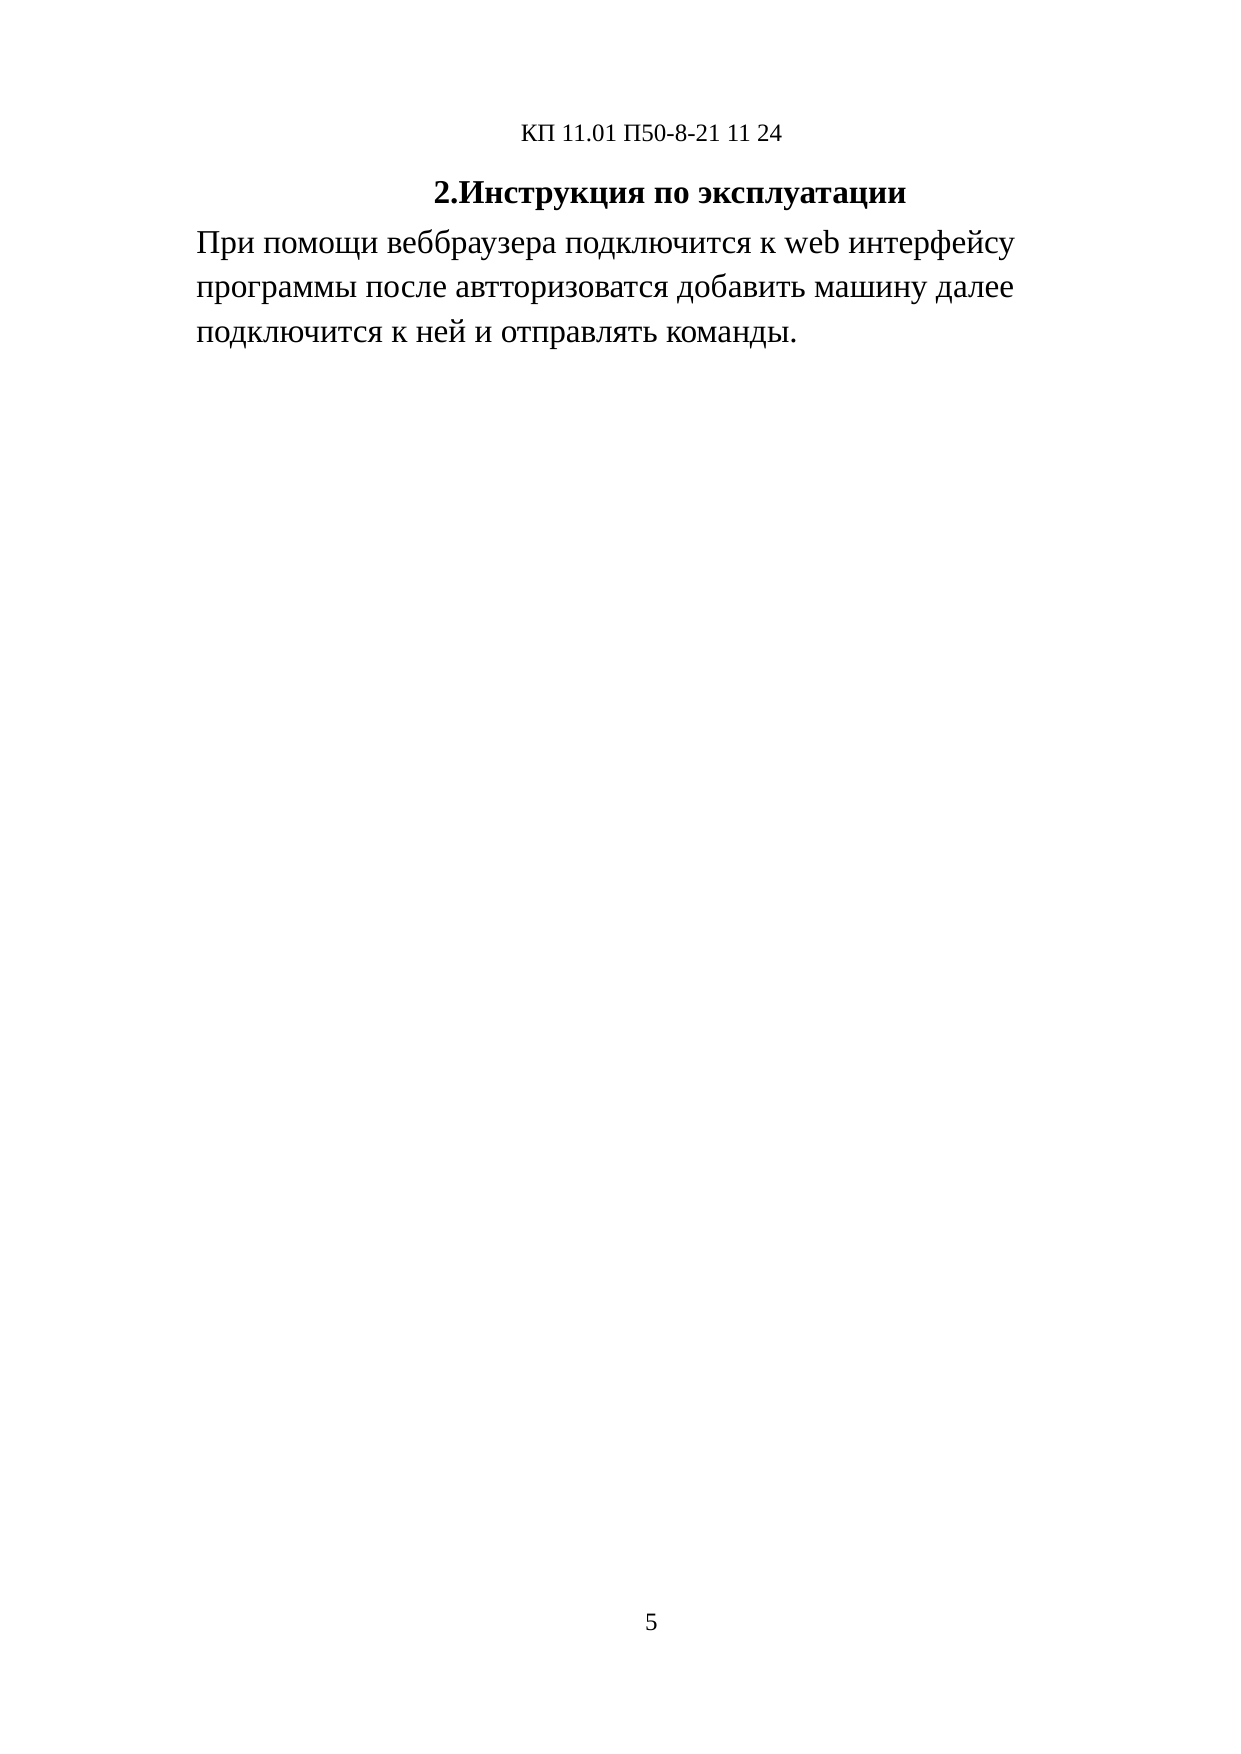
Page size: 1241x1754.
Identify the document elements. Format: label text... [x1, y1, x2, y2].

list При помощи веббраузера подключится к web интерфейсу программы после автторизоватся добавить машину далее подключится к ней и отправлять команды. [159, 223, 1181, 349]
title Инструкция по эксплуатации [159, 172, 1181, 210]
